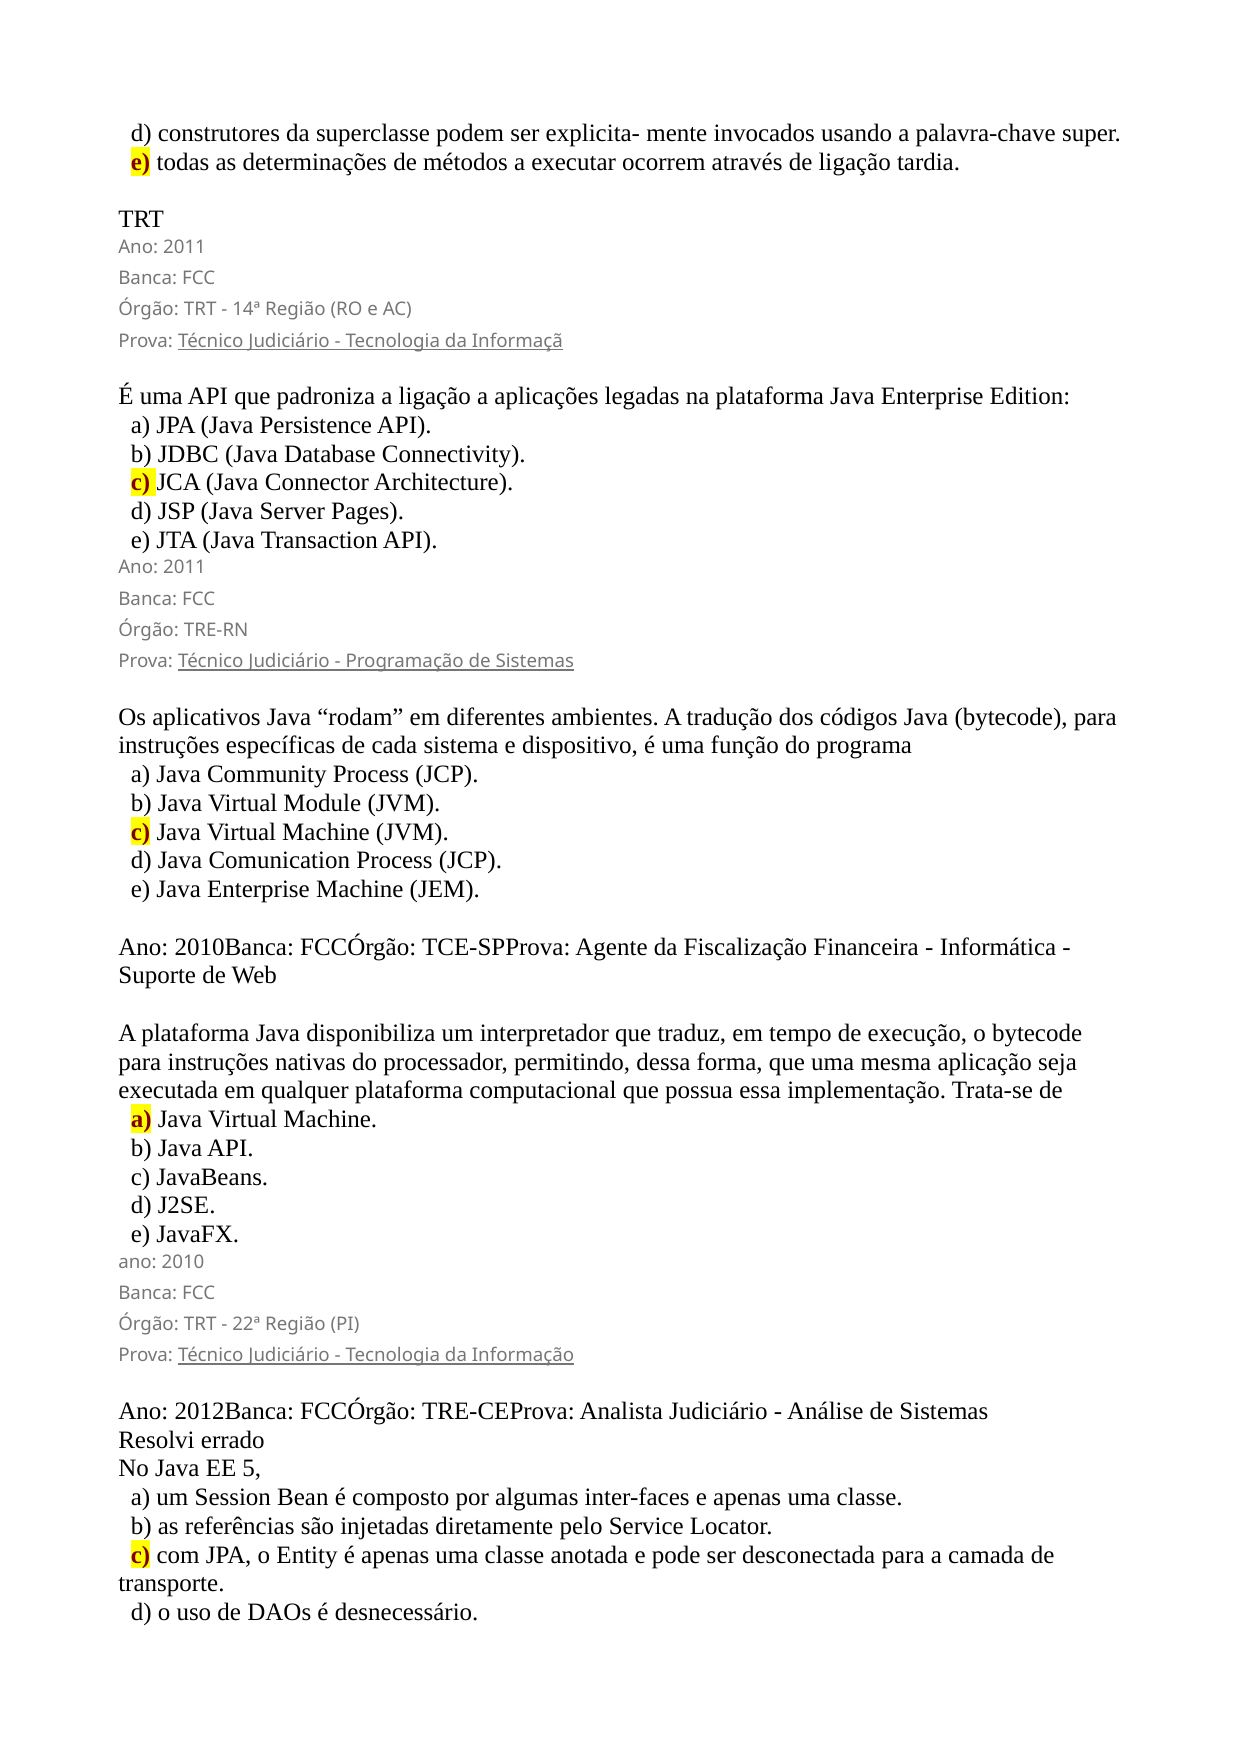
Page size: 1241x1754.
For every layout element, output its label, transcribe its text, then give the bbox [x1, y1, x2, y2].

text Prova: Técnico Judiciário - Programação de Sistemas [118, 642, 1094, 673]
text Prova: Técnico Judiciário - Tecnologia da Informaçã [118, 321, 1094, 352]
text d) JSP (Java Server Pages). [118, 496, 1122, 525]
text No Java EE 5, [118, 1453, 1122, 1482]
text d) construtores da superclasse podem ser explicita- mente invocados usando a palavra-chave super. [118, 118, 1122, 147]
text b) Java API. [118, 1133, 1122, 1162]
text d) o uso de DAOs é desnecessário. [118, 1597, 1122, 1626]
text b) Java Virtual Module (JVM). [118, 788, 1122, 817]
text a) Java Community Process (JCP). [118, 759, 1122, 788]
text TRT [118, 204, 1122, 233]
text b) JDBC (Java Database Connectivity). [118, 439, 1122, 467]
text Banca: FCC [118, 579, 1094, 610]
text d) Java Comunication Process (JCP). [118, 845, 1122, 874]
text b) as referências são injetadas diretamente pelo Service Locator. [118, 1511, 1122, 1540]
text e) Java Enterprise Machine (JEM). [118, 874, 1122, 903]
text Ano: 2011 [118, 233, 1122, 259]
text Banca: FCC [118, 1273, 1094, 1305]
text Ano: 2010Banca: FCCÓrgão: TCE-SPProva: Agente da Fiscalização Financeira - Informática - Suporte de Web [118, 932, 1122, 989]
text Ano: 2012Banca: FCCÓrgão: TRE-CEProva: Analista Judiciário - Análise de Sistemas [118, 1396, 1122, 1425]
text Banca: FCC [118, 259, 1094, 290]
text e) JTA (Java Transaction API). [118, 525, 1122, 554]
text Órgão: TRT - 22ª Região (PI) [118, 1305, 1094, 1336]
text c) JCA (Java Connector Architecture). [118, 467, 1122, 496]
text É uma API que padroniza a ligação a aplicações legadas na plataforma Java Enterprise Edition: [118, 381, 1122, 410]
text Órgão: TRE-RN [118, 610, 1094, 642]
text c) JavaBeans. [118, 1162, 1122, 1190]
text a) Java Virtual Machine. [118, 1104, 1122, 1133]
text e) todas as determinações de métodos a executar ocorrem através de ligação tardia. [118, 147, 1122, 176]
text Os aplicativos Java “rodam” em diferentes ambientes. A tradução dos códigos Java (bytecode), para instruções específicas de cada sistema e dispositivo, é uma função do programa [118, 702, 1122, 759]
text Resolvi errado [118, 1425, 1122, 1453]
text e) JavaFX. [118, 1219, 1122, 1248]
text ano: 2010 [118, 1248, 1122, 1273]
text Prova: Técnico Judiciário - Tecnologia da Informação [118, 1336, 1094, 1367]
text a) JPA (Java Persistence API). [118, 410, 1122, 439]
text d) J2SE. [118, 1190, 1122, 1219]
text Órgão: TRT - 14ª Região (RO e AC) [118, 290, 1094, 321]
text c) com JPA, o Entity é apenas uma classe anotada e pode ser desconectada para a camada de transporte. [118, 1540, 1122, 1597]
text Ano: 2011 [118, 554, 1122, 579]
text A plataforma Java disponibiliza um interpretador que traduz, em tempo de execução, o bytecode para instruções nativas do processador, permitindo, dessa forma, que uma mesma aplicação seja executada em qualquer plataforma computacional que possua essa implementação. Trata-se de [118, 1018, 1122, 1104]
text a) um Session Bean é composto por algumas inter-faces e apenas uma classe. [118, 1482, 1122, 1511]
text c) Java Virtual Machine (JVM). [118, 817, 1122, 845]
